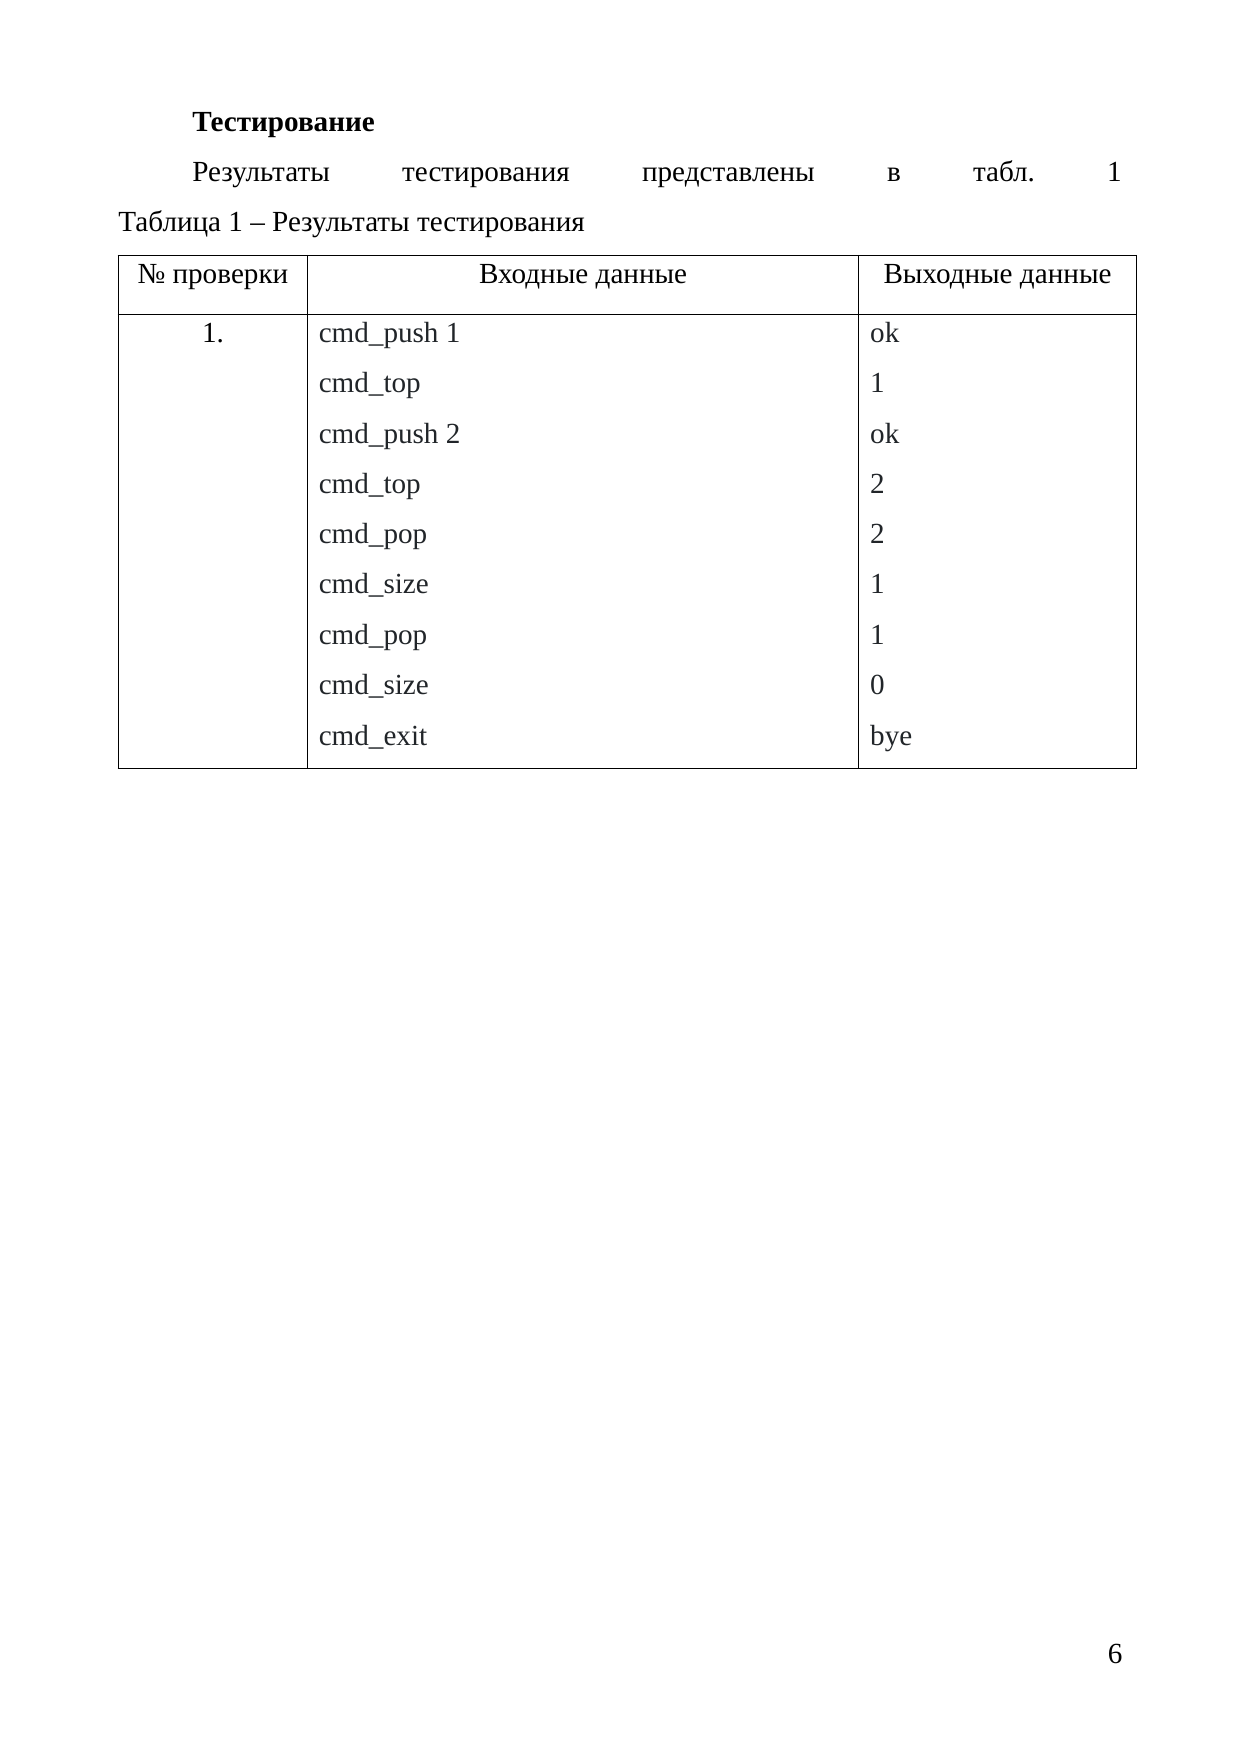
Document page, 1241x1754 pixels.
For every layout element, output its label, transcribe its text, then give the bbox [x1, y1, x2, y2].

table_cell 1. [119, 315, 307, 768]
table_cell ok 1 ok 2 2 1 1 0 bye [859, 315, 1136, 768]
text Результаты тестирования представлены в табл. 1 Таблица 1 – Результаты тестирования [118, 154, 1122, 238]
table_cell cmd_push 1 cmd_top cmd_push 2 cmd_top cmd_pop cmd_size cmd_pop cmd_size cmd_exit [308, 315, 858, 768]
text Тестирование [118, 104, 1122, 137]
table_header Выходные данные [859, 256, 1136, 314]
table_header Входные данные [308, 256, 858, 314]
table_header № проверки [119, 256, 307, 314]
